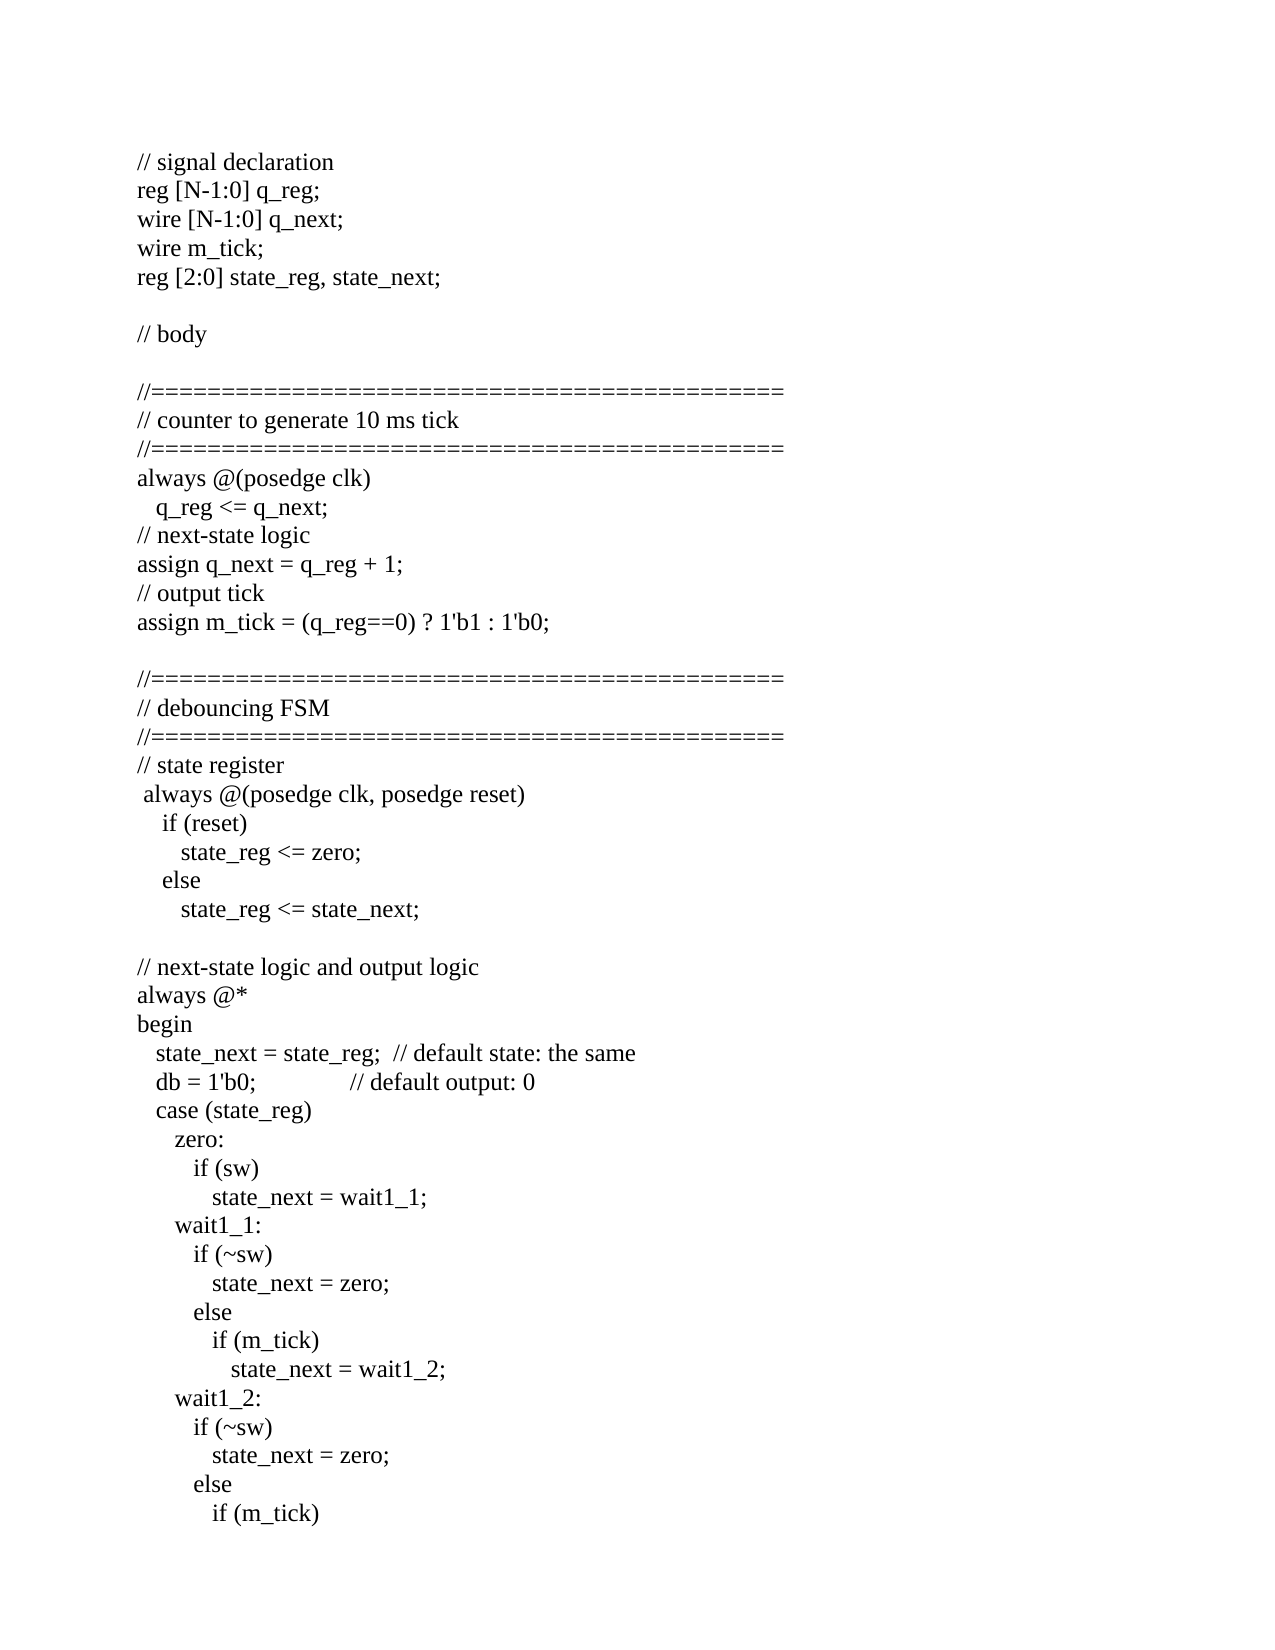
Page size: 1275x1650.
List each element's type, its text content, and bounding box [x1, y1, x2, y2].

text zero: [118, 1124, 1157, 1153]
text // signal declaration [118, 147, 1157, 176]
text if (~sw) [118, 1412, 1157, 1441]
text state_reg <= zero; [118, 837, 1157, 866]
text wire m_tick; [118, 233, 1157, 262]
text reg [N-1:0] q_reg; [118, 176, 1157, 204]
text else [118, 866, 1157, 894]
text else [118, 1469, 1157, 1498]
text assign q_next = q_reg + 1; [118, 549, 1157, 578]
text // debouncing FSM [118, 693, 1157, 722]
text if (m_tick) [118, 1326, 1157, 1354]
text if (sw) [118, 1153, 1157, 1182]
text case (state_reg) [118, 1096, 1157, 1124]
text // body [118, 319, 1157, 348]
text state_reg <= state_next; [118, 894, 1157, 923]
text wait1_2: [118, 1383, 1157, 1412]
text // next-state logic [118, 521, 1157, 549]
text wait1_1: [118, 1211, 1157, 1239]
text // counter to generate 10 ms tick [118, 406, 1157, 434]
text if (m_tick) [118, 1498, 1157, 1527]
text always @(posedge clk) [118, 463, 1157, 492]
text wire [N-1:0] q_next; [118, 204, 1157, 233]
text // output tick [118, 578, 1157, 607]
text if (reset) [118, 808, 1157, 837]
text state_next = wait1_1; [118, 1182, 1157, 1211]
text state_next = zero; [118, 1268, 1157, 1297]
text //============================================= [118, 434, 1157, 463]
text begin [118, 1009, 1157, 1038]
text state_next = zero; [118, 1441, 1157, 1469]
text //============================================= [118, 722, 1157, 751]
text state_next = wait1_2; [118, 1354, 1157, 1383]
text q_reg <= q_next; [118, 492, 1157, 521]
text db = 1'b0; // default output: 0 [118, 1067, 1157, 1096]
text else [118, 1297, 1157, 1326]
text state_next = state_reg; // default state: the same [118, 1038, 1157, 1067]
text always @(posedge clk, posedge reset) [118, 779, 1157, 808]
text reg [2:0] state_reg, state_next; [118, 262, 1157, 291]
text // state register [118, 751, 1157, 779]
text // next-state logic and output logic [118, 952, 1157, 981]
text //============================================= [118, 664, 1157, 693]
text if (~sw) [118, 1239, 1157, 1268]
text always @* [118, 981, 1157, 1009]
text //============================================= [118, 377, 1157, 406]
text assign m_tick = (q_reg==0) ? 1'b1 : 1'b0; [118, 607, 1157, 636]
